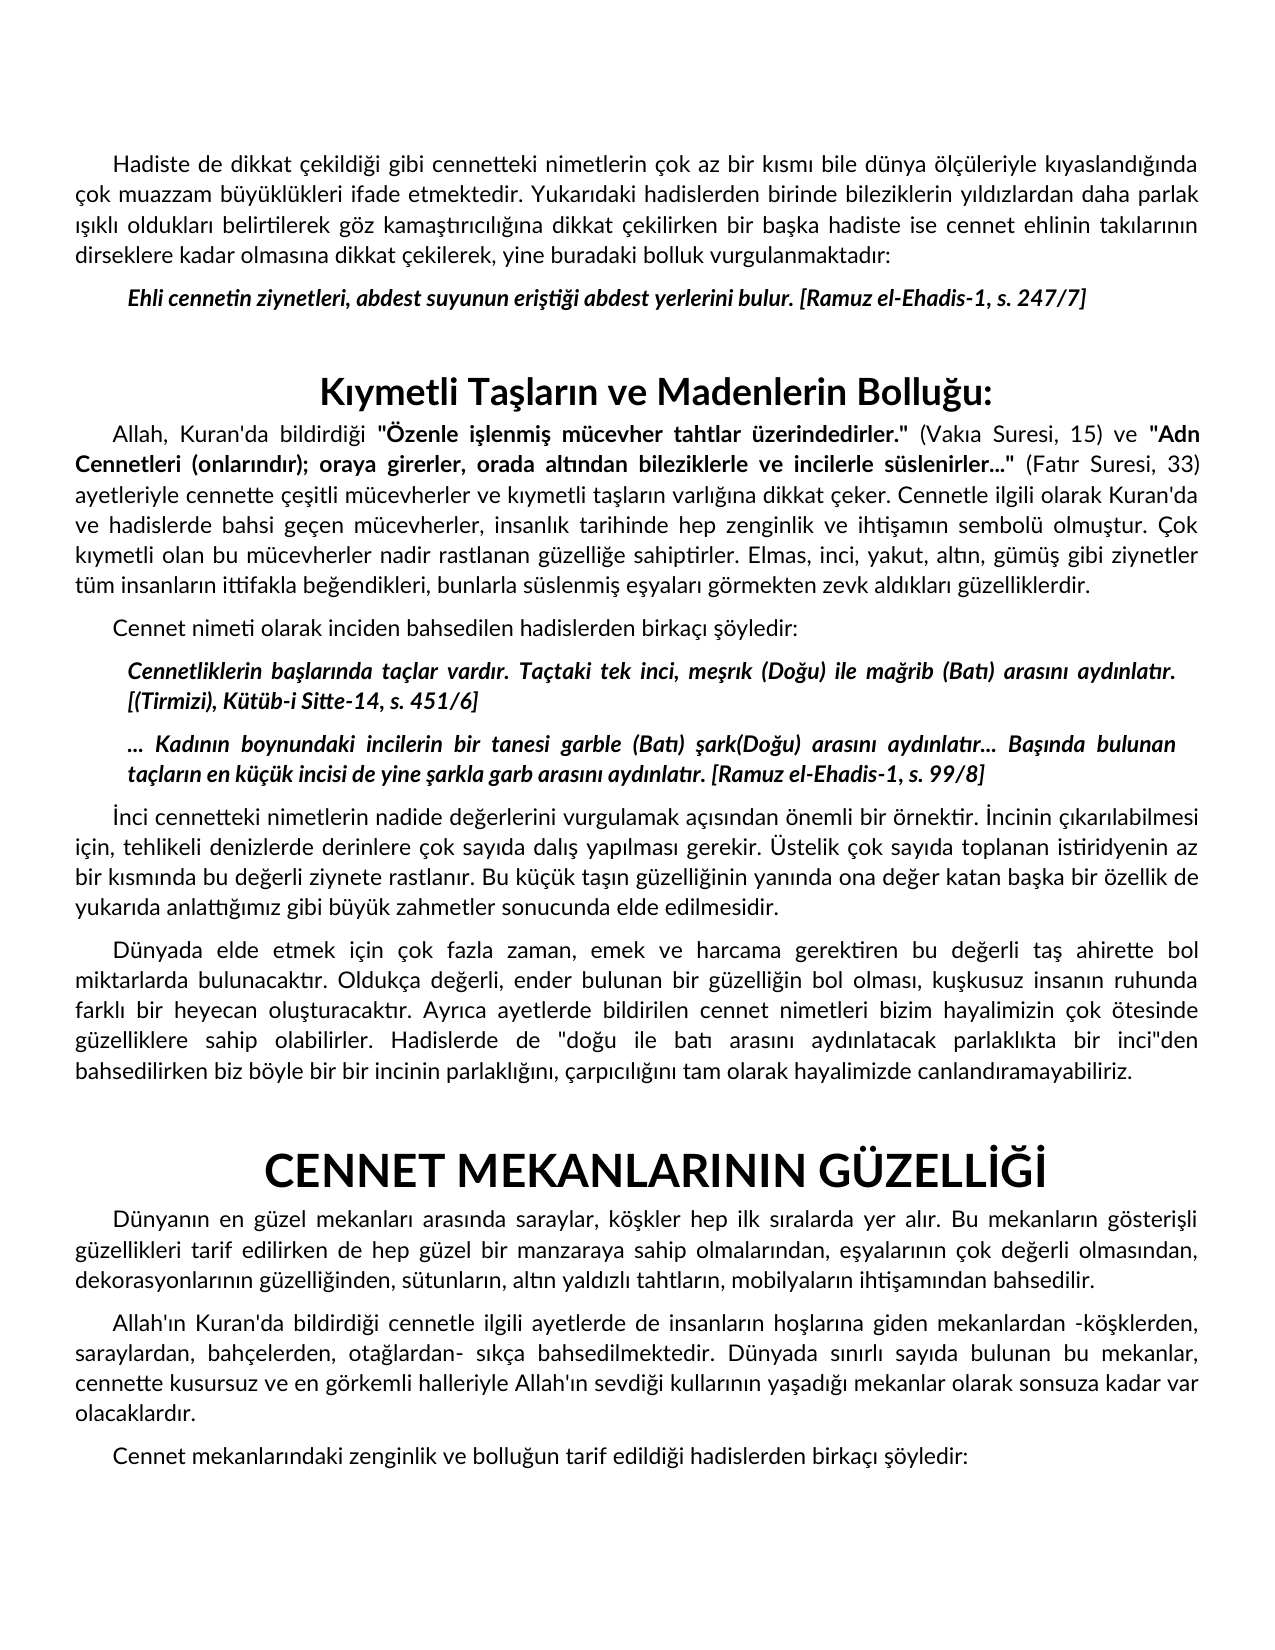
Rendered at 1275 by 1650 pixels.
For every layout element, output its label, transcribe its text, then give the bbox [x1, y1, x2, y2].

text Ehli cennetin ziynetleri, abdest suyunun eriştiği abdest yerlerini bulur. [Ramuz el-Ehadis-1, s. 247/7] [127, 283, 1177, 311]
text İnci cennetteki nimetlerin nadide değerlerini vurgulamak açısından önemli bir örnektir. İncinin çıkarılabilmesi için, tehlikeli denizlerde derinlere çok sayıda dalış yapılması gerekir. Üstelik çok sayıda toplanan istiridyenin az bir kısmında bu değerli ziynete rastlanır. Bu küçük taşın güzelliğinin yanında ona değer katan başka bir özellik de yukarıda anlattığımız gibi büyük zahmetler sonucunda elde edilmesidir. [75, 802, 1200, 920]
text Dünyada elde etmek için çok fazla zaman, emek ve harcama gerektiren bu değerli taş ahirette bol miktarlarda bulunacaktır. Oldukça değerli, ender bulunan bir güzelliğin bol olması, kuşkusuz insanın ruhunda farklı bir heyecan oluşturacaktır. Ayrıca ayetlerde bildirilen cennet nimetleri bizim hayalimizin çok ötesinde güzelliklere sahip olabilirler. Hadislerde de "doğu ile batı arasını aydınlatacak parlaklıkta bir inci"den bahsedilirken biz böyle bir bir incinin parlaklığını, çarpıcılığını tam olarak hayalimizde canlandıramayabiliriz. [75, 936, 1200, 1084]
text Allah, Kuran'da bildirdiği "Özenle işlenmiş mücevher tahtlar üzerindedirler." (Vakıa Suresi, 15) ve "Adn Cennetleri (onlarındır); oraya girerler, orada altından bileziklerle ve incilerle süslenirler..." (Fatır Suresi, 33) ayetleriyle cennette çeşitli mücevherler ve kıymetli taşların varlığına dikkat çeker. Cennetle ilgili olarak Kuran'da ve hadislerde bahsi geçen mücevherler, insanlık tarihinde hep zenginlik ve ihtişamın sembolü olmuştur. Çok kıymetli olan bu mücevherler nadir rastlanan güzelliğe sahiptirler. Elmas, inci, yakut, altın, gümüş gibi ziynetler tüm insanların ittifakla beğendikleri, bunlarla süslenmiş eşyaları görmekten zevk aldıkları güzelliklerdir. [75, 420, 1200, 598]
text Cennetliklerin başlarında taçlar vardır. Taçtaki tek inci, meşrık (Doğu) ile mağrib (Batı) arasını aydınlatır. [(Tirmizi), Kütüb-i Sitte-14, s. 451/6] [127, 656, 1177, 714]
text Cennet nimeti olarak inciden bahsedilen hadislerden birkaçı şöyledir: [75, 614, 1200, 641]
text Allah'ın Kuran'da bildirdiği cennetle ilgili ayetlerde de insanların hoşlarına giden mekanlardan -köşklerden, saraylardan, bahçelerden, otağlardan- sıkça bahsedilmektedir. Dünyada sınırlı sayıda bulunan bu mekanlar, cennette kusursuz ve en görkemli halleriyle Allah'ın sevdiği kullarının yaşadığı mekanlar olarak sonsuza kadar var olacaklardır. [75, 1308, 1200, 1426]
text Hadiste de dikkat çekildiği gibi cennetteki nimetlerin çok az bir kısmı bile dünya ölçüleriyle kıyaslandığında çok muazzam büyüklükleri ifade etmektedir. Yukarıdaki hadislerden birinde bileziklerin yıldızlardan daha parlak ışıklı oldukları belirtilerek göz kamaştırıcılığına dikkat çekilirken bir başka hadiste ise cennet ehlinin takılarının dirseklere kadar olmasına dikkat çekilerek, yine buradaki bolluk vurgulanmaktadır: [75, 150, 1200, 268]
text Cennet mekanlarındaki zenginlik ve bolluğun tarif edildiği hadislerden birkaçı şöyledir: [75, 1442, 1200, 1469]
text ... Kadının boynundaki incilerin bir tanesi garble (Batı) şark(Doğu) arasını aydınlatır... Başında bulunan taçların en küçük incisi de yine şarkla garb arasını aydınlatır. [Ramuz el-Ehadis-1, s. 99/8] [127, 729, 1177, 787]
subtitle Kıymetli Taşların ve Madenlerin Bolluğu: [112, 369, 1200, 414]
subtitle CENNET MEKANLARININ GÜZELLİĞİ [112, 1142, 1200, 1197]
text Dünyanın en güzel mekanları arasında saraylar, köşkler hep ilk sıralarda yer alır. Bu mekanların gösterişli güzellikleri tarif edilirken de hep güzel bir manzaraya sahip olmalarından, eşyalarının çok değerli olmasından, dekorasyonlarının güzelliğinden, sütunların, altın yaldızlı tahtların, mobilyaların ihtişamından bahsedilir. [75, 1205, 1200, 1293]
